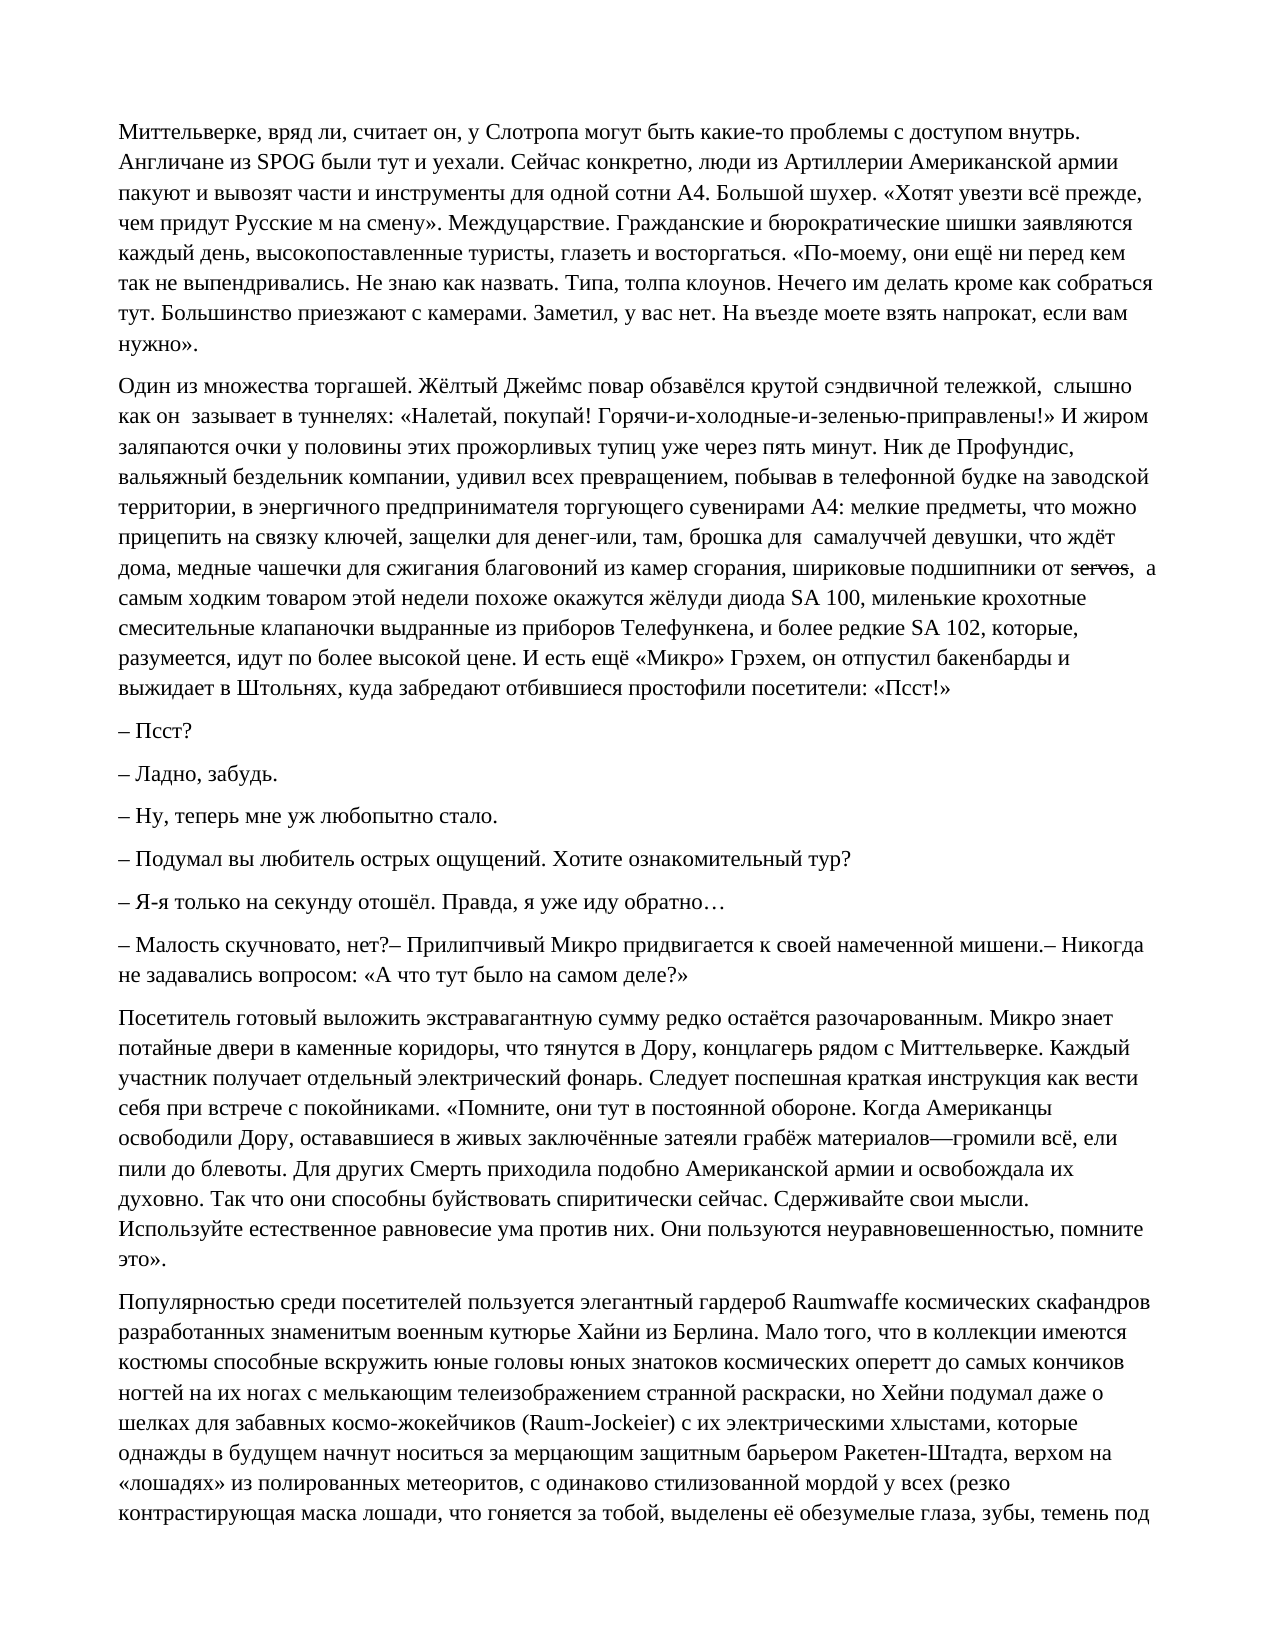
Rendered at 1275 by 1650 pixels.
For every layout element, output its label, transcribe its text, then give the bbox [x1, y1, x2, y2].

text Миттельверке, вряд ли, считает он, у Слотропа могут быть какие-то проблемы с доступом внутрь. Англичане из SPOG были тут и уехали. Сейчас конкретно, люди из Артиллерии Американской армии пакуют и вывозят части и инструменты для одной сотни А4. Большой шухер. «Хотят увезти всё прежде, чем придут Русские м на смену». Междуцарствие. Гражданские и бюрократические шишки заявляются каждый день, высокопоставленные туристы, глазеть и восторгаться. «По-моему, они ещё ни перед кем так не выпендривались. Не знаю как назвать. Типа, толпа клоунов. Нечего им делать кроме как собраться тут. Большинство приезжают с камерами. Заметил, у вас нет. На въезде моете взять напрокат, если вам нужно». [118, 118, 1157, 356]
text Один из множества торгашей. Жёлтый Джеймс повар обзавёлся крутой сэндвичной тележкой, слышно как он зазывает в туннелях: «Налетай, покупай! Горячи-и-холодные-и-зеленью-приправлены!» И жиром заляпаются очки у половины этих прожорливых тупиц уже через пять минут. Ник де Профундис, вальяжный бездельник компании, удивил всех превращением, побывав в телефонной будке на заводской территории, в энергичного предпринимателя торгующего сувенирами А4: мелкие предметы, что можно прицепить на связку ключей, защелки для денег или, там, брошка для самалуччей девушки, что ждёт дома, медные чашечки для сжигания благовоний из камер сгорания, шириковые подшипники от servos, а самым ходким товаром этой недели похоже окажутся жёлуди диода SA 100, миленькие крохотные смесительные клапаночки выдранные из приборов Телефункена, и более редкие SA 102, которые, разумеется, идут по более высокой цене. И есть ещё «Микро» Грэхем, он отпустил бакенбарды и выжидает в Штольнях, куда забредают отбившиеся простофили посетители: «Псст!» [118, 372, 1157, 701]
text – Ну, теперь мне уж любопытно стало. [118, 802, 1157, 829]
text – Псст? [118, 717, 1157, 743]
text – Ладно, забудь. [118, 760, 1157, 786]
text Посетитель готовый выложить экстравагантную сумму редко остаётся разочарованным. Микро знает потайные двери в каменные коридоры, что тянутся в Дору, концлагерь рядом с Миттельверке. Каждый участник получает отдельный электрический фонарь. Следует поспешная краткая инструкция как вести себя при встрече с покойниками. «Помните, они тут в постоянной обороне. Когда Американцы освободили Дору, остававшиеся в живых заключённые затеяли грабёж материалов—громили всё, ели пили до блевоты. Для других Смерть приходила подобно Американской армии и освобождала их духовно. Так что они способны буйствовать спиритически сейчас. Сдерживайте свои мысли. Используйте естественное равновесие ума против них. Они пользуются неуравновешенностью, помните это». [118, 1003, 1157, 1272]
text Популярностью среди посетителей пользуется элегантный гардероб Raumwaffe космических скафандров разработанных знаменитым военным кутюрье Хайни из Берлина. Мало того, что в коллекции имеются костюмы способные вскружить юные головы юных знатоков космических оперетт до самых кончиков ногтей на их ногах с мелькающим телеизображением странной раскраски, но Хейни подумал даже о шелках для забавных космо-жокейчиков (Raum-Jockeier) с их электрическими хлыстами, которые однажды в будущем начнут носиться за мерцающим защитным барьером Ракетен-Штадта, верхом на «лошадях» из полированных метеоритов, с одинаково стилизованной мордой у всех (резко контрастирующая маска лошади, что гоняется за тобой, выделены её обезумелые глаза, зубы, темень под [118, 1288, 1157, 1526]
text – Подумал вы любитель острых ощущений. Хотите ознакомительный тур? [118, 845, 1157, 872]
text – Я-я только на секунду отошёл. Правда, я уже иду обратно… [118, 888, 1157, 914]
text – Малость скучновато, нет?– Прилипчивый Микро придвигается к своей намеченной мишени.– Никогда не задавались вопросом: «А что тут было на самом деле?» [118, 931, 1157, 987]
